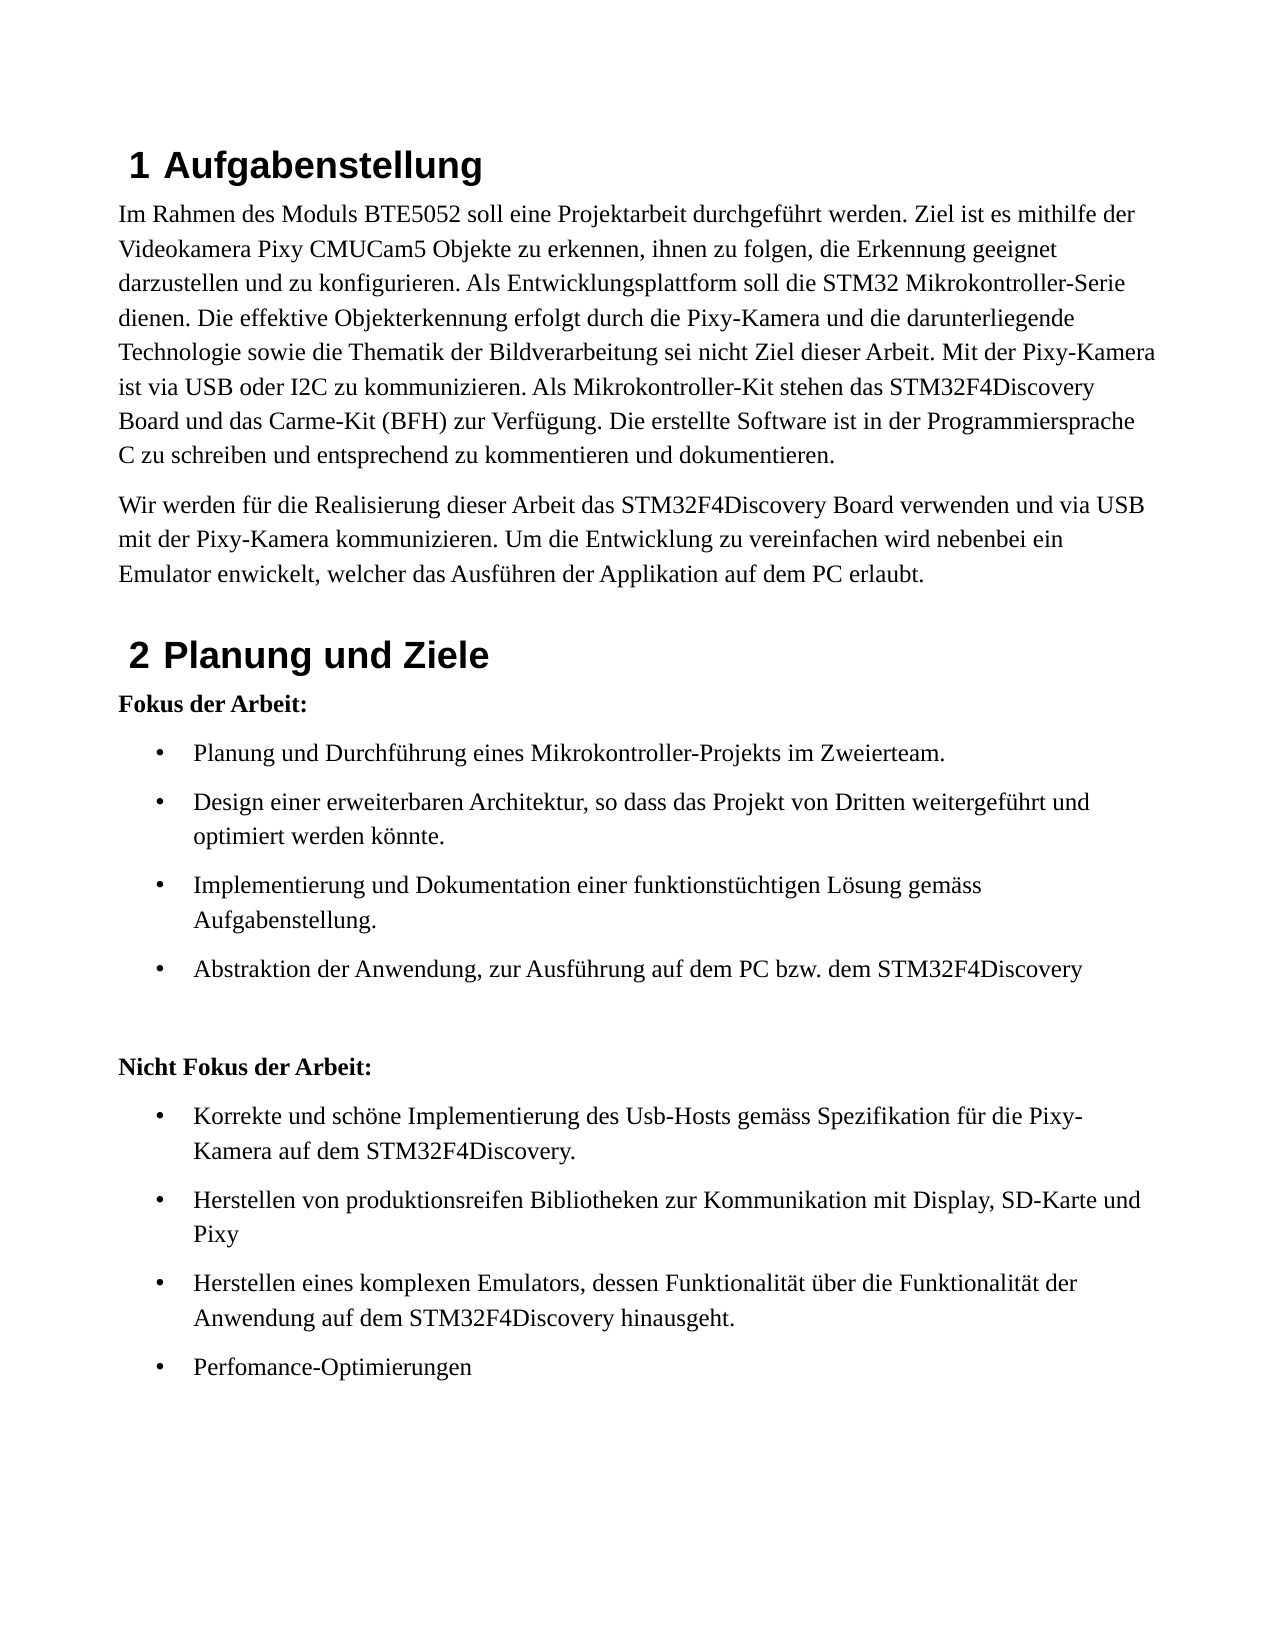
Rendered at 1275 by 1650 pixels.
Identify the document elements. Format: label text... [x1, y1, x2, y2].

list Implementierung und Dokumentation einer funktionstüchtigen Lösung gemäss Aufgabenstellung. [156, 871, 1157, 934]
text Wir werden für die Realisierung dieser Arbeit das STM32F4Discovery Board verwenden und via USB mit der Pixy-Kamera kommunizieren. Um die Entwicklung zu vereinfachen wird nebenbei ein Emulator enwickelt, welcher das Ausführen der Applikation auf dem PC erlaubt. [118, 490, 1157, 587]
list Design einer erweiterbaren Architektur, so dass das Projekt von Dritten weitergeführt und optimiert werden könnte. [156, 787, 1157, 850]
subtitle Aufgabenstellung [118, 143, 1157, 187]
text Nicht Fokus der Arbeit: [118, 1052, 1157, 1081]
list Planung und Durchführung eines Mikrokontroller-Projekts im Zweierteam. [156, 738, 1157, 767]
subtitle Planung und Ziele [118, 633, 1157, 676]
list Korrekte und schöne Implementierung des Usb-Hosts gemäss Spezifikation für die Pixy-Kamera auf dem STM32F4Discovery. [156, 1101, 1157, 1164]
text Fokus der Arbeit: [118, 689, 1157, 718]
list Perfomance-Optimierungen [156, 1352, 1157, 1381]
text Im Rahmen des Moduls BTE5052 soll eine Projektarbeit durchgeführt werden. Ziel ist es mithilfe der Videokamera Pixy CMUCam5 Objekte zu erkennen, ihnen zu folgen, die Erkennung geeignet darzustellen und zu konfigurieren. Als Entwicklungsplattform soll die STM32 Mikrokontroller-Serie dienen. Die effektive Objekterkennung erfolgt durch die Pixy-Kamera und die darunterliegende Technologie sowie die Thematik der Bildverarbeitung sei nicht Ziel dieser Arbeit. Mit der Pixy-Kamera ist via USB oder I2C zu kommunizieren. Als Mikrokontroller-Kit stehen das STM32F4Discovery Board und das Carme-Kit (BFH) zur Verfügung. Die erstellte Software ist in der Programmiersprache C zu schreiben und entsprechend zu kommentieren und dokumentieren. [118, 199, 1157, 469]
list Abstraktion der Anwendung, zur Ausführung auf dem PC bzw. dem STM32F4Discovery [156, 954, 1157, 983]
list Herstellen eines komplexen Emulators, dessen Funktionalität über die Funktionalität der Anwendung auf dem STM32F4Discovery hinausgeht. [156, 1268, 1157, 1332]
list Herstellen von produktionsreifen Bibliotheken zur Kommunikation mit Display, SD-Karte und Pixy [156, 1185, 1157, 1248]
